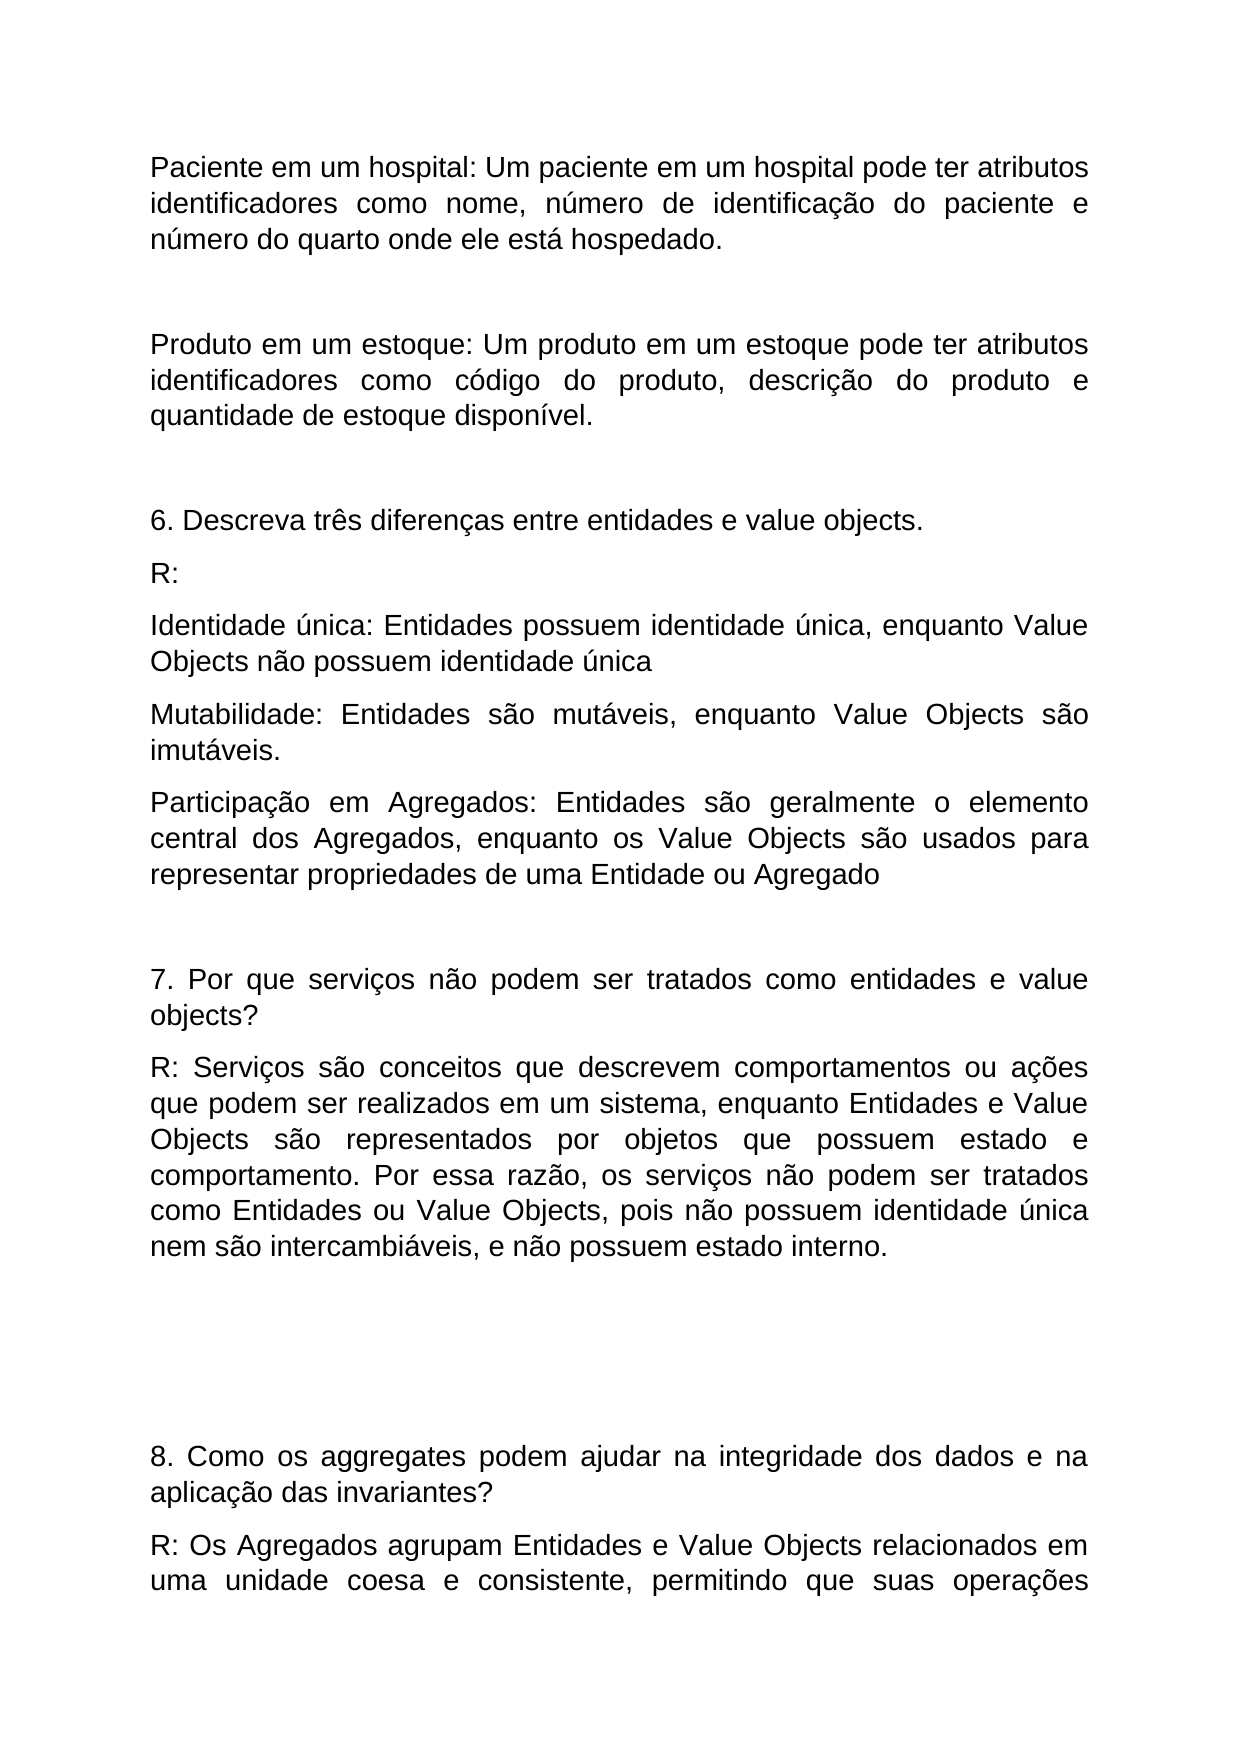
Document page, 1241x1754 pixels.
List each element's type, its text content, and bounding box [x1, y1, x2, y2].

text 6. Descreva três diferenças entre entidades e value objects. [150, 503, 1090, 537]
text 7. Por que serviços não podem ser tratados como entidades e value objects? [150, 962, 1090, 1031]
text R: [150, 556, 1090, 589]
text 8. Como os aggregates podem ajudar na integridade dos dados e na aplicação das invariantes? [150, 1439, 1090, 1508]
text R: Serviços são conceitos que descrevem comportamentos ou ações que podem ser realizados em um sistema, enquanto Entidades e Value Objects são representados por objetos que possuem estado e comportamento. Por essa razão, os serviços não podem ser tratados como Entidades ou Value Objects, pois não possuem identidade única nem são intercambiáveis, e não possuem estado interno. [150, 1050, 1090, 1263]
text Identidade única: Entidades possuem identidade única, enquanto Value Objects não possuem identidade única [150, 608, 1090, 678]
text Produto em um estoque: Um produto em um estoque pode ter atributos identificadores como código do produto, descrição do produto e quantidade de estoque disponível. [150, 327, 1090, 432]
text Paciente em um hospital: Um paciente em um hospital pode ter atributos identificadores como nome, número de identificação do paciente e número do quarto onde ele está hospedado. [150, 150, 1090, 255]
text R: Os Agregados agrupam Entidades e Value Objects relacionados em uma unidade coesa e consistente, permitindo que suas operações [150, 1527, 1090, 1597]
text Participação em Agregados: Entidades são geralmente o elemento central dos Agregados, enquanto os Value Objects são usados para representar propriedades de uma Entidade ou Agregado [150, 785, 1090, 890]
text Mutabilidade: Entidades são mutáveis, enquanto Value Objects são imutáveis. [150, 697, 1090, 766]
